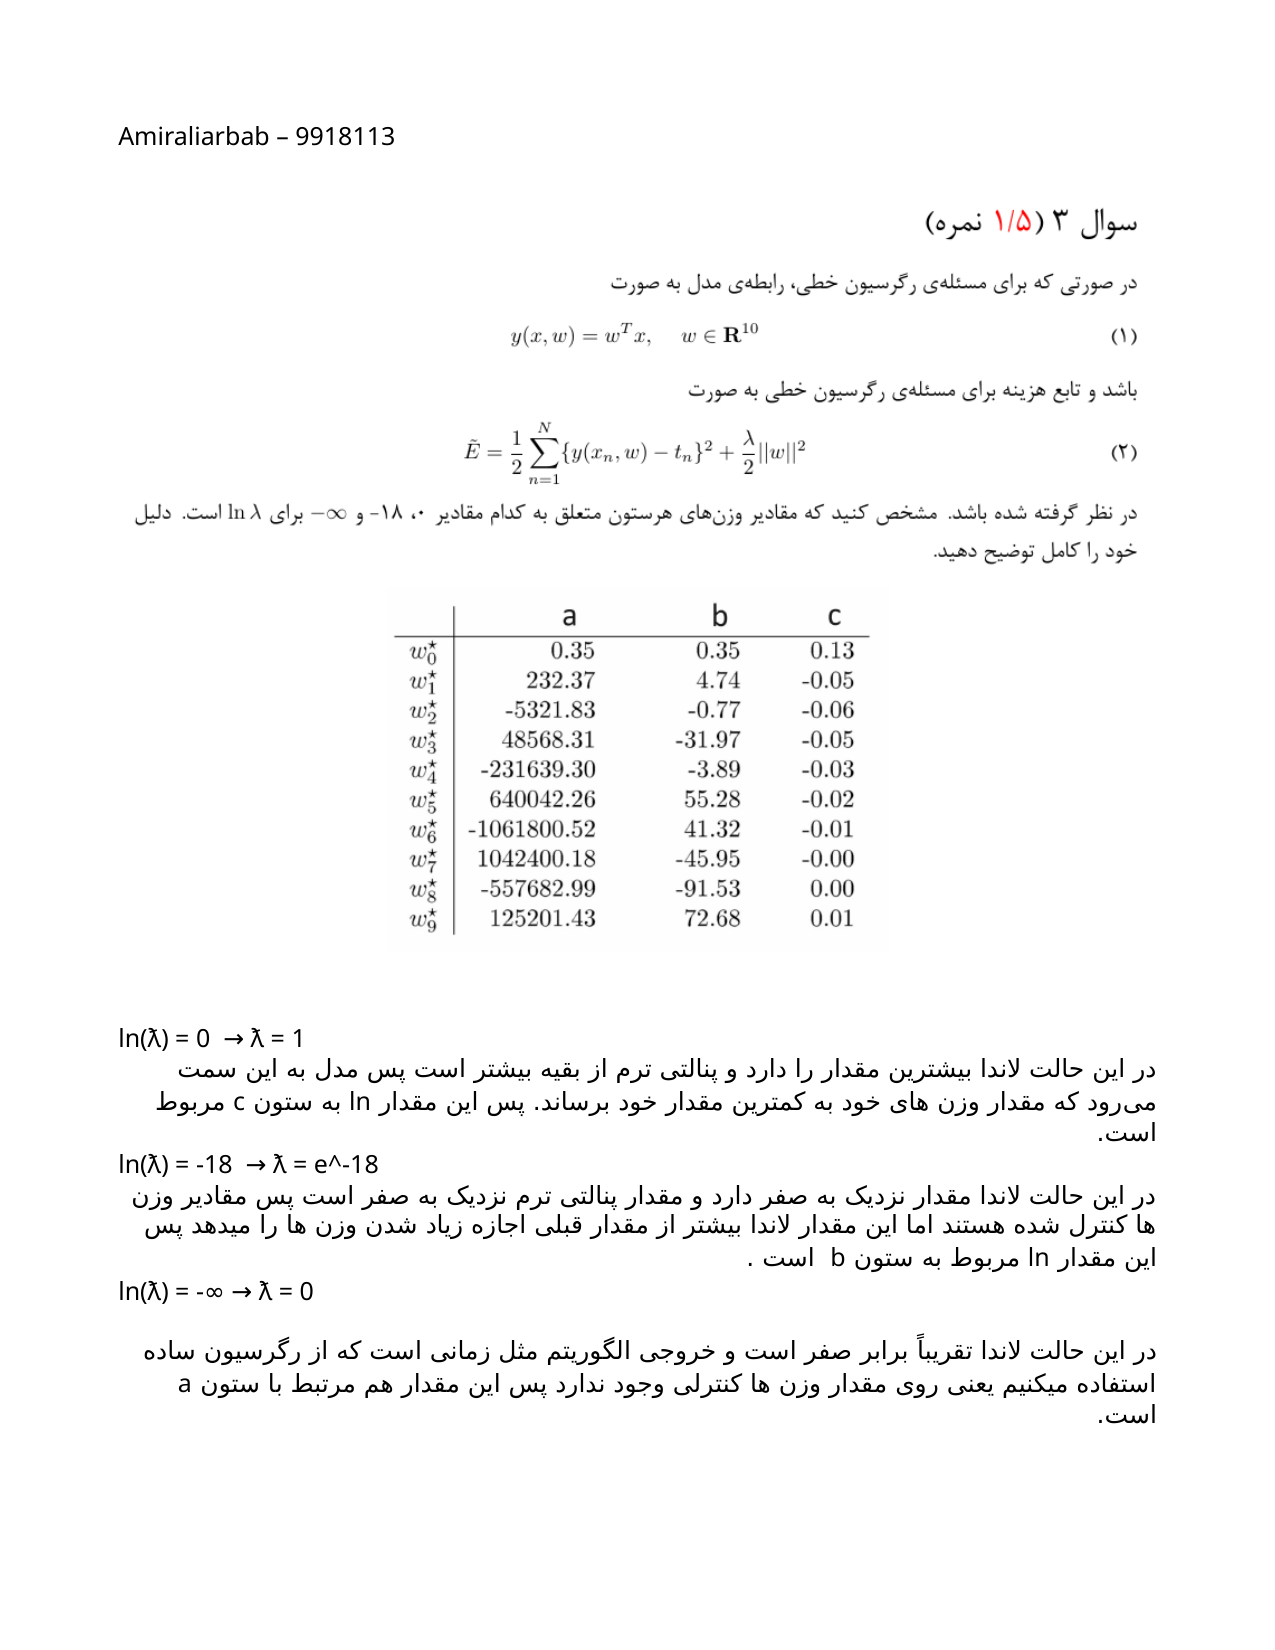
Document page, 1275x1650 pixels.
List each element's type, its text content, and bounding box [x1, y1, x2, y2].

text در این حالت لاندا مقدار نزدیک به صفر دارد و مقدار پنالتی ترم نزدیک به صفر است پس مقادیر وزن ها کنترل شده هستند اما این مقدار لاندا بیشتر از مقدار قبلی اجازه زیاد شدن وزن ها را میدهد پس این مقدار ln مربوط به ستون b است . [118, 1181, 1157, 1273]
text در این حالت لاندا تقریباً برابر صفر است و خروجی الگوریتم مثل زمانی است که از رگرسیون ساده استفاده میکنیم یعنی روی مقدار وزن ها کنترلی وجود ندارد پس این مقدار هم مرتبط با ستون a است. [118, 1337, 1157, 1429]
text ln(ƛ) = -∞ → ƛ = 0 [118, 1273, 1157, 1307]
text ln(ƛ) = -18 → ƛ = e^-18 [118, 1147, 1157, 1181]
text در این حالت لاندا بیشترین مقدار را دارد و پنالتی ترم از بقیه بیشتر است پس مدل به این سمت می‌رود که مقدار وزن های خود به کمترین مقدار خود برساند. پس این مقدار ln به ستون c مربوط است. [118, 1054, 1157, 1147]
text ln(ƛ) = 0 → ƛ = 1 [118, 1021, 1157, 1054]
picture [118, 181, 1157, 1021]
